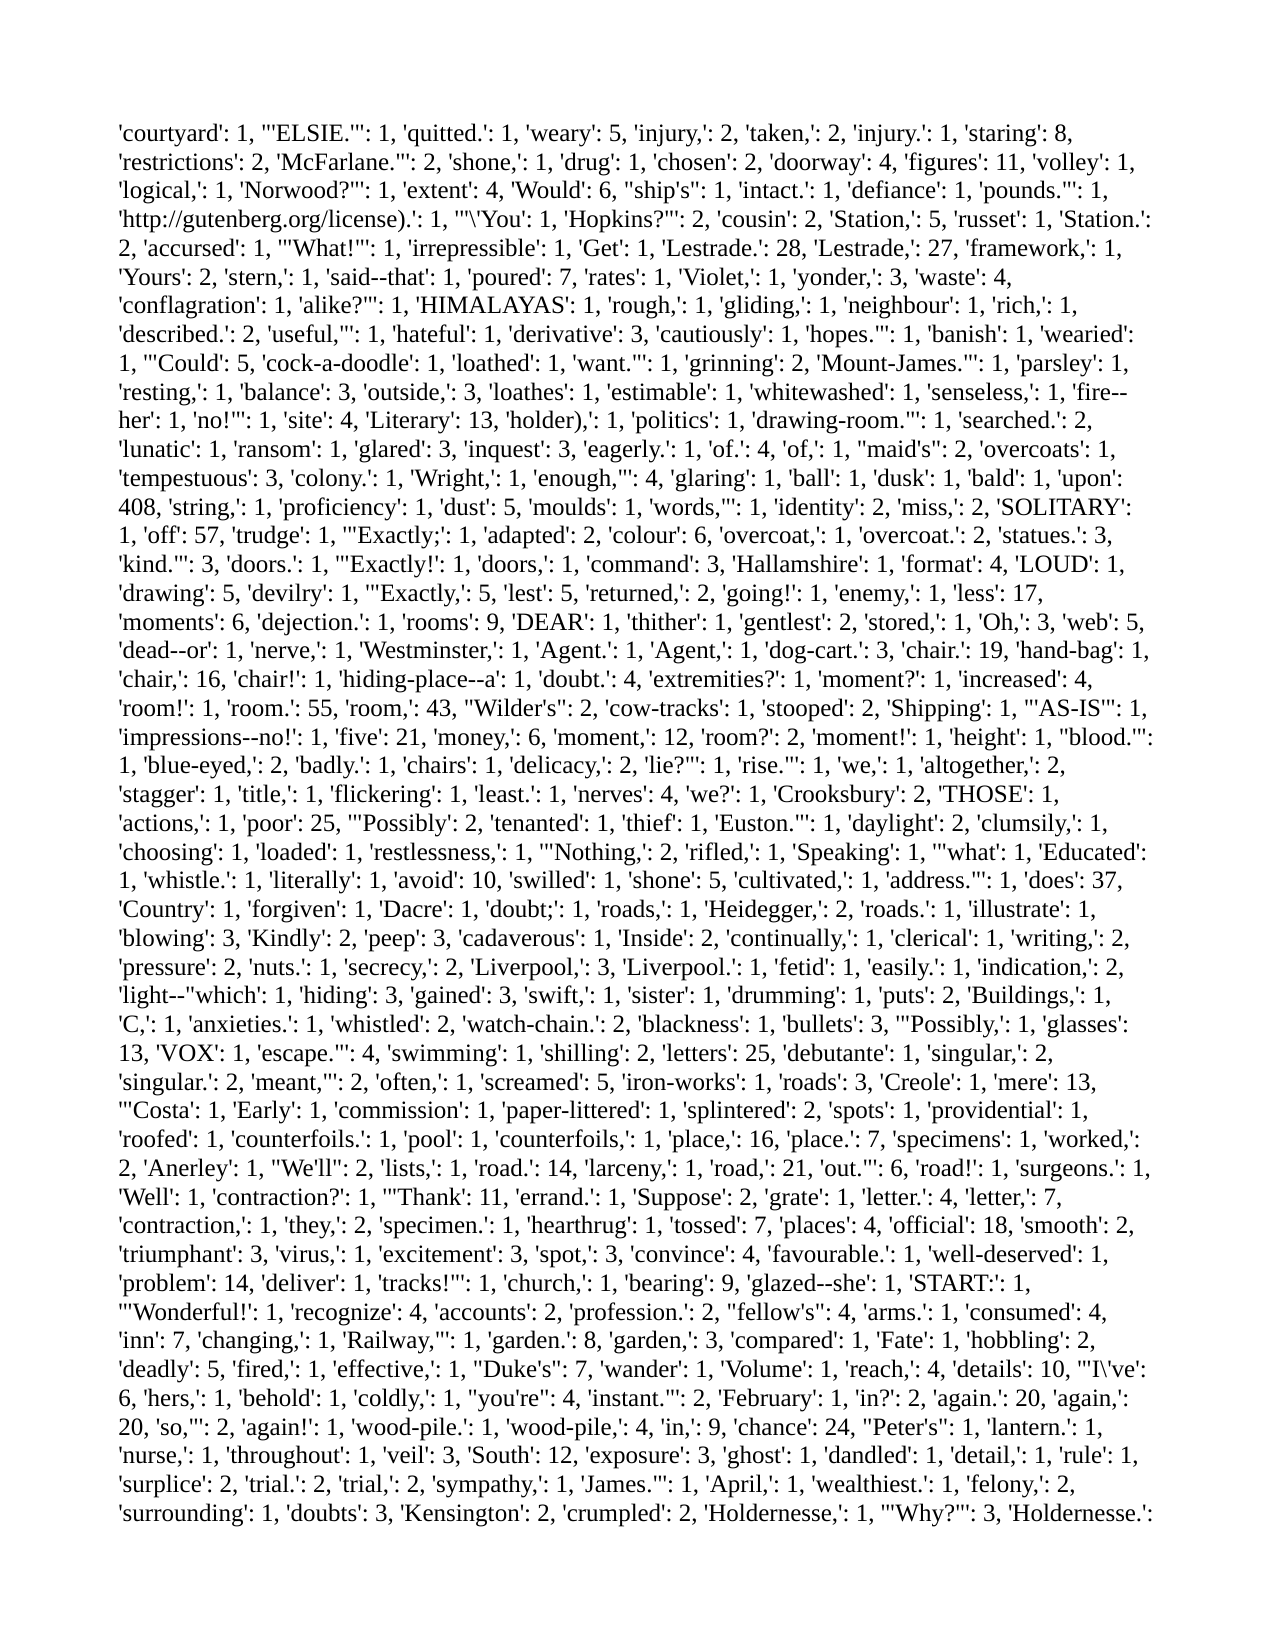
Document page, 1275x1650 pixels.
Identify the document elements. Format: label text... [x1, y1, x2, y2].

text 'courtyard': 1, "'ELSIE.'": 1, 'quitted.': 1, 'weary': 5, 'injury,': 2, 'taken,': 2, 'injury.': 1, 'staring': 8, 'restrictions': 2, 'McFarlane."': 2, 'shone,': 1, 'drug': 1, 'chosen': 2, 'doorway': 4, 'figures': 11, 'volley': 1, 'logical,': 1, 'Norwood?"': 1, 'extent': 4, 'Would': 6, "ship's": 1, 'intact.': 1, 'defiance': 1, 'pounds."': 1, 'http://gutenberg.org/license).': 1, '"\'You': 1, 'Hopkins?"': 2, 'cousin': 2, 'Station,': 5, 'russet': 1, 'Station.': 2, 'accursed': 1, '"What!"': 1, 'irrepressible': 1, 'Get': 1, 'Lestrade.': 28, 'Lestrade,': 27, 'framework,': 1, 'Yours': 2, 'stern,': 1, 'said--that': 1, 'poured': 7, 'rates': 1, 'Violet,': 1, 'yonder,': 3, 'waste': 4, 'conflagration': 1, 'alike?"': 1, 'HIMALAYAS': 1, 'rough,': 1, 'gliding,': 1, 'neighbour': 1, 'rich,': 1, 'described.': 2, 'useful,"': 1, 'hateful': 1, 'derivative': 3, 'cautiously': 1, 'hopes."': 1, 'banish': 1, 'wearied': 1, '"Could': 5, 'cock-a-doodle': 1, 'loathed': 1, 'want."': 1, 'grinning': 2, 'Mount-James."': 1, 'parsley': 1, 'resting,': 1, 'balance': 3, 'outside,': 3, 'loathes': 1, 'estimable': 1, 'whitewashed': 1, 'senseless,': 1, 'fire--her': 1, 'no!"': 1, 'site': 4, 'Literary': 13, 'holder),': 1, 'politics': 1, 'drawing-room."': 1, 'searched.': 2, 'lunatic': 1, 'ransom': 1, 'glared': 3, 'inquest': 3, 'eagerly.': 1, 'of.': 4, 'of,': 1, "maid's": 2, 'overcoats': 1, 'tempestuous': 3, 'colony.': 1, 'Wright,': 1, 'enough,"': 4, 'glaring': 1, 'ball': 1, 'dusk': 1, 'bald': 1, 'upon': 408, 'string,': 1, 'proficiency': 1, 'dust': 5, 'moulds': 1, 'words,"': 1, 'identity': 2, 'miss,': 2, 'SOLITARY': 1, 'off': 57, 'trudge': 1, '"Exactly;': 1, 'adapted': 2, 'colour': 6, 'overcoat,': 1, 'overcoat.': 2, 'statues.': 3, 'kind."': 3, 'doors.': 1, '"Exactly!': 1, 'doors,': 1, 'command': 3, 'Hallamshire': 1, 'format': 4, 'LOUD': 1, 'drawing': 5, 'devilry': 1, '"Exactly,': 5, 'lest': 5, 'returned,': 2, 'going!': 1, 'enemy,': 1, 'less': 17, 'moments': 6, 'dejection.': 1, 'rooms': 9, 'DEAR': 1, 'thither': 1, 'gentlest': 2, 'stored,': 1, 'Oh,': 3, 'web': 5, 'dead--or': 1, 'nerve,': 1, 'Westminster,': 1, 'Agent.': 1, 'Agent,': 1, 'dog-cart.': 3, 'chair.': 19, 'hand-bag': 1, 'chair,': 16, 'chair!': 1, 'hiding-place--a': 1, 'doubt.': 4, 'extremities?': 1, 'moment?': 1, 'increased': 4, 'room!': 1, 'room.': 55, 'room,': 43, "Wilder's": 2, 'cow-tracks': 1, 'stooped': 2, 'Shipping': 1, "'AS-IS'": 1, 'impressions--no!': 1, 'five': 21, 'money,': 6, 'moment,': 12, 'room?': 2, 'moment!': 1, 'height': 1, "blood.'": 1, 'blue-eyed,': 2, 'badly.': 1, 'chairs': 1, 'delicacy,': 2, 'lie?"': 1, 'rise."': 1, 'we,': 1, 'altogether,': 2, 'stagger': 1, 'title,': 1, 'flickering': 1, 'least.': 1, 'nerves': 4, 'we?': 1, 'Crooksbury': 2, 'THOSE': 1, 'actions,': 1, 'poor': 25, '"Possibly': 2, 'tenanted': 1, 'thief': 1, 'Euston."': 1, 'daylight': 2, 'clumsily,': 1, 'choosing': 1, 'loaded': 1, 'restlessness,': 1, '"Nothing,': 2, 'rifled,': 1, 'Speaking': 1, '"what': 1, 'Educated': 1, 'whistle.': 1, 'literally': 1, 'avoid': 10, 'swilled': 1, 'shone': 5, 'cultivated,': 1, 'address."': 1, 'does': 37, 'Country': 1, 'forgiven': 1, 'Dacre': 1, 'doubt;': 1, 'roads,': 1, 'Heidegger,': 2, 'roads.': 1, 'illustrate': 1, 'blowing': 3, 'Kindly': 2, 'peep': 3, 'cadaverous': 1, 'Inside': 2, 'continually,': 1, 'clerical': 1, 'writing,': 2, 'pressure': 2, 'nuts.': 1, 'secrecy,': 2, 'Liverpool,': 3, 'Liverpool.': 1, 'fetid': 1, 'easily.': 1, 'indication,': 2, 'light--"which': 1, 'hiding': 3, 'gained': 3, 'swift,': 1, 'sister': 1, 'drumming': 1, 'puts': 2, 'Buildings,': 1, 'C,': 1, 'anxieties.': 1, 'whistled': 2, 'watch-chain.': 2, 'blackness': 1, 'bullets': 3, '"Possibly,': 1, 'glasses': 13, 'VOX': 1, 'escape."': 4, 'swimming': 1, 'shilling': 2, 'letters': 25, 'debutante': 1, 'singular,': 2, 'singular.': 2, 'meant,"': 2, 'often,': 1, 'screamed': 5, 'iron-works': 1, 'roads': 3, 'Creole': 1, 'mere': 13, '"Costa': 1, 'Early': 1, 'commission': 1, 'paper-littered': 1, 'splintered': 2, 'spots': 1, 'providential': 1, 'roofed': 1, 'counterfoils.': 1, 'pool': 1, 'counterfoils,': 1, 'place,': 16, 'place.': 7, 'specimens': 1, 'worked,': 2, 'Anerley': 1, "We'll": 2, 'lists,': 1, 'road.': 14, 'larceny,': 1, 'road,': 21, 'out."': 6, 'road!': 1, 'surgeons.': 1, 'Well': 1, 'contraction?': 1, '"Thank': 11, 'errand.': 1, 'Suppose': 2, 'grate': 1, 'letter.': 4, 'letter,': 7, 'contraction,': 1, 'they,': 2, 'specimen.': 1, 'hearthrug': 1, 'tossed': 7, 'places': 4, 'official': 18, 'smooth': 2, 'triumphant': 3, 'virus,': 1, 'excitement': 3, 'spot,': 3, 'convince': 4, 'favourable.': 1, 'well-deserved': 1, 'problem': 14, 'deliver': 1, 'tracks!"': 1, 'church,': 1, 'bearing': 9, 'glazed--she': 1, 'START:': 1, '"Wonderful!': 1, 'recognize': 4, 'accounts': 2, 'profession.': 2, "fellow's": 4, 'arms.': 1, 'consumed': 4, 'inn': 7, 'changing,': 1, 'Railway,"': 1, 'garden.': 8, 'garden,': 3, 'compared': 1, 'Fate': 1, 'hobbling': 2, 'deadly': 5, 'fired,': 1, 'effective,': 1, "Duke's": 7, 'wander': 1, 'Volume': 1, 'reach,': 4, 'details': 10, '"I\'ve': 6, 'hers,': 1, 'behold': 1, 'coldly,': 1, "you're": 4, 'instant."': 2, 'February': 1, 'in?': 2, 'again.': 20, 'again,': 20, 'so,"': 2, 'again!': 1, 'wood-pile.': 1, 'wood-pile,': 4, 'in,': 9, 'chance': 24, "Peter's": 1, 'lantern.': 1, 'nurse,': 1, 'throughout': 1, 'veil': 3, 'South': 12, 'exposure': 3, 'ghost': 1, 'dandled': 1, 'detail,': 1, 'rule': 1, 'surplice': 2, 'trial.': 2, 'trial,': 2, 'sympathy,': 1, 'James."': 1, 'April,': 1, 'wealthiest.': 1, 'felony,': 2, 'surrounding': 1, 'doubts': 3, 'Kensington': 2, 'crumpled': 2, 'Holdernesse,': 1, '"Why?"': 3, 'Holdernesse.': [118, 118, 1157, 1527]
